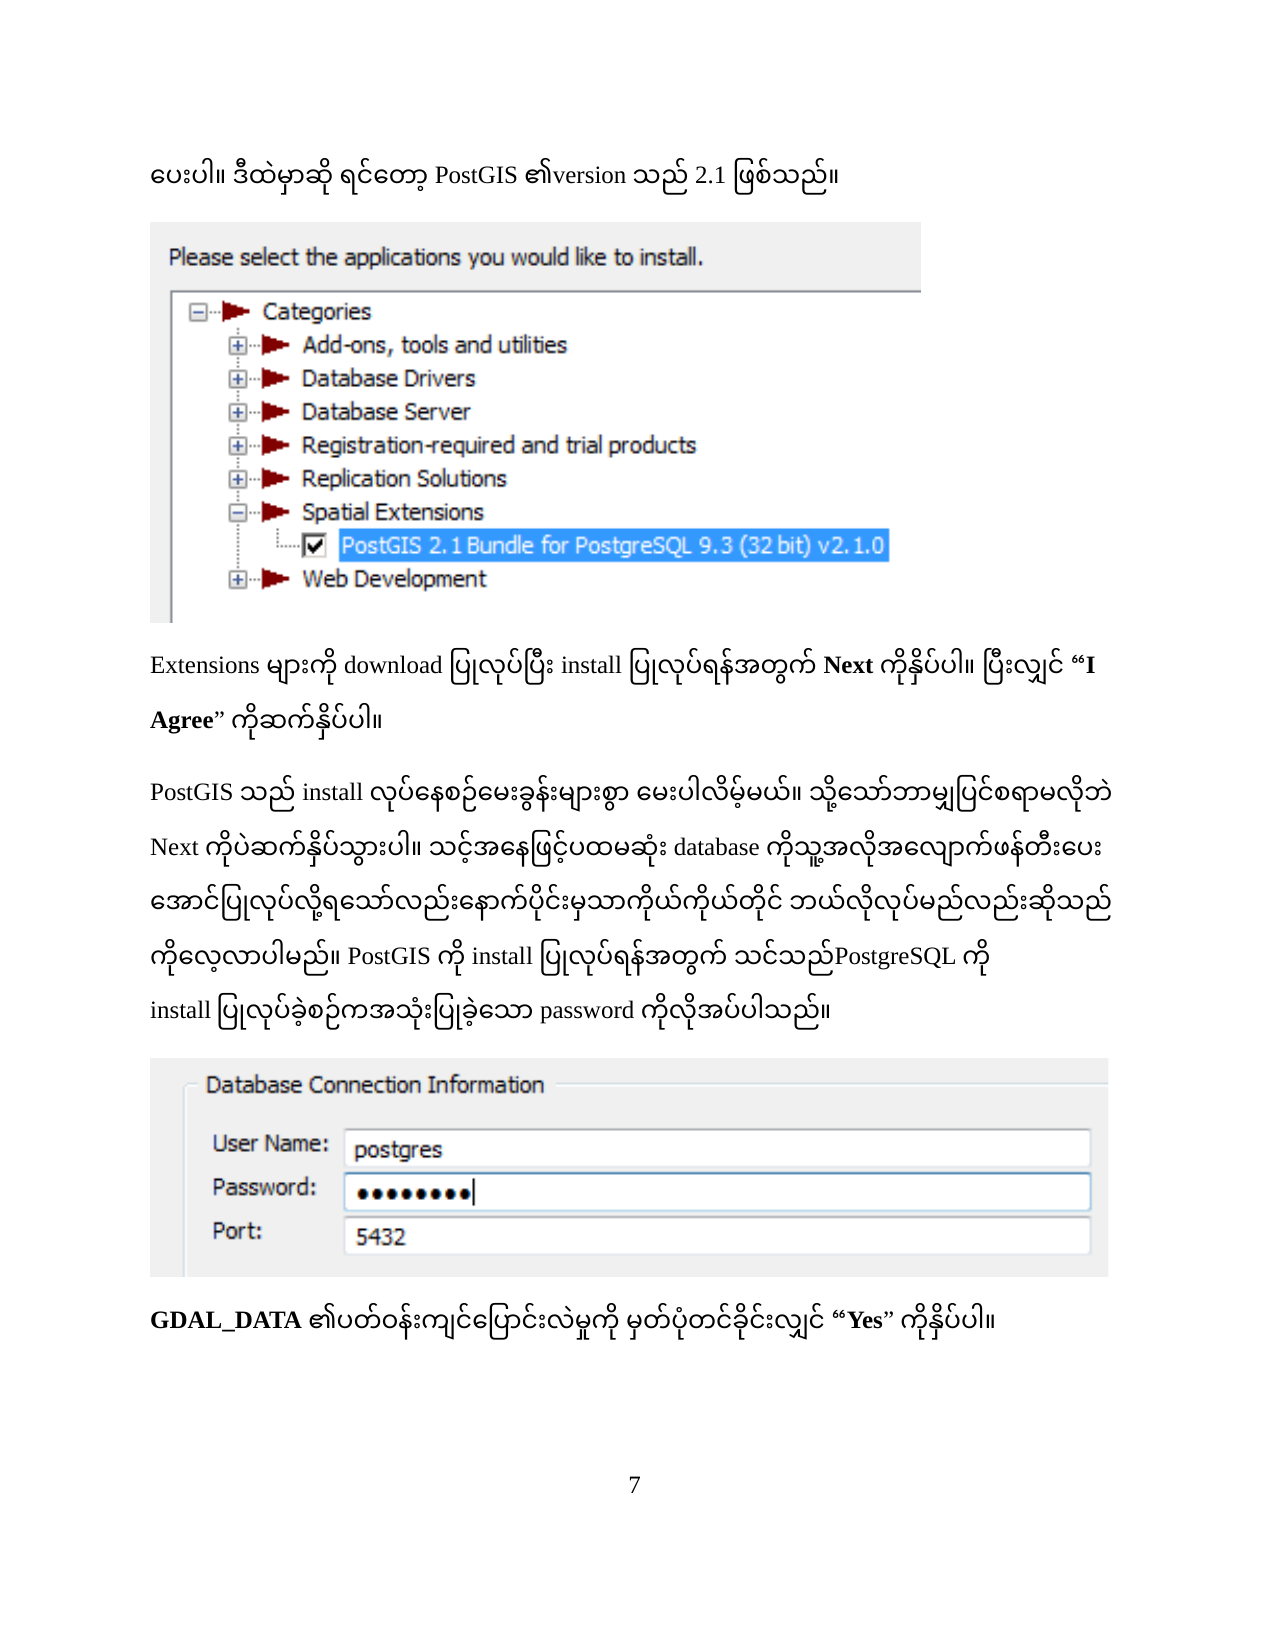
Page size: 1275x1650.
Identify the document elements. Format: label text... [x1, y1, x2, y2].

picture [150, 222, 921, 623]
text ပေးပါ။ ဒီထဲမှာဆို ရင်တော့ PostGIS ၏version သည် 2.1 ဖြစ်သည်။ [150, 150, 1125, 204]
text PostGIS သည် install လုပ်နေစဉ်မေးခွန်းများစွာ မေးပါလိမ့်မယ်။ သို့သော်ဘာမျှပြင်စရာမလိုဘဲ Next ကိုပဲဆက်နှိပ်သွားပါ။ သင့်အနေဖြင့်ပထမဆုံး database ကိုသူ့အလိုအလျောက်ဖန်တီးပေးအောင်ပြုလုပ်လို့ရသော်လည်းနောက်ပိုင်းမှသာကိုယ်ကိုယ်တိုင် ဘယ်လိုလုပ်မည်လည်းဆိုသည်ကိုလေ့လာပါမည်။ PostGIS ကို install ပြုလုပ်ရန်အတွက် သင်သည်PostgreSQL ကို installပြုလုပ်ခဲ့စဉ်ကအသုံးပြုခဲ့သော password ကိုလိုအပ်ပါသည်။ [150, 767, 1125, 1040]
text GDAL_DATA ၏ပတ်ဝန်းကျင်ပြောင်းလဲမှုကို မှတ်ပုံတင်ခိုင်းလျှင် “Yes” ကိုနှိပ်ပါ။ [150, 1295, 1125, 1349]
picture [150, 1058, 1109, 1277]
text Extensions များကို download ပြုလုပ်ပြီး install ပြုလုပ်ရန်အတွက် Next ကိုနှိပ်ပါ။ ပြီးလျှင် “I Agree” ကိုဆက်နှိပ်ပါ။ [150, 640, 1125, 749]
